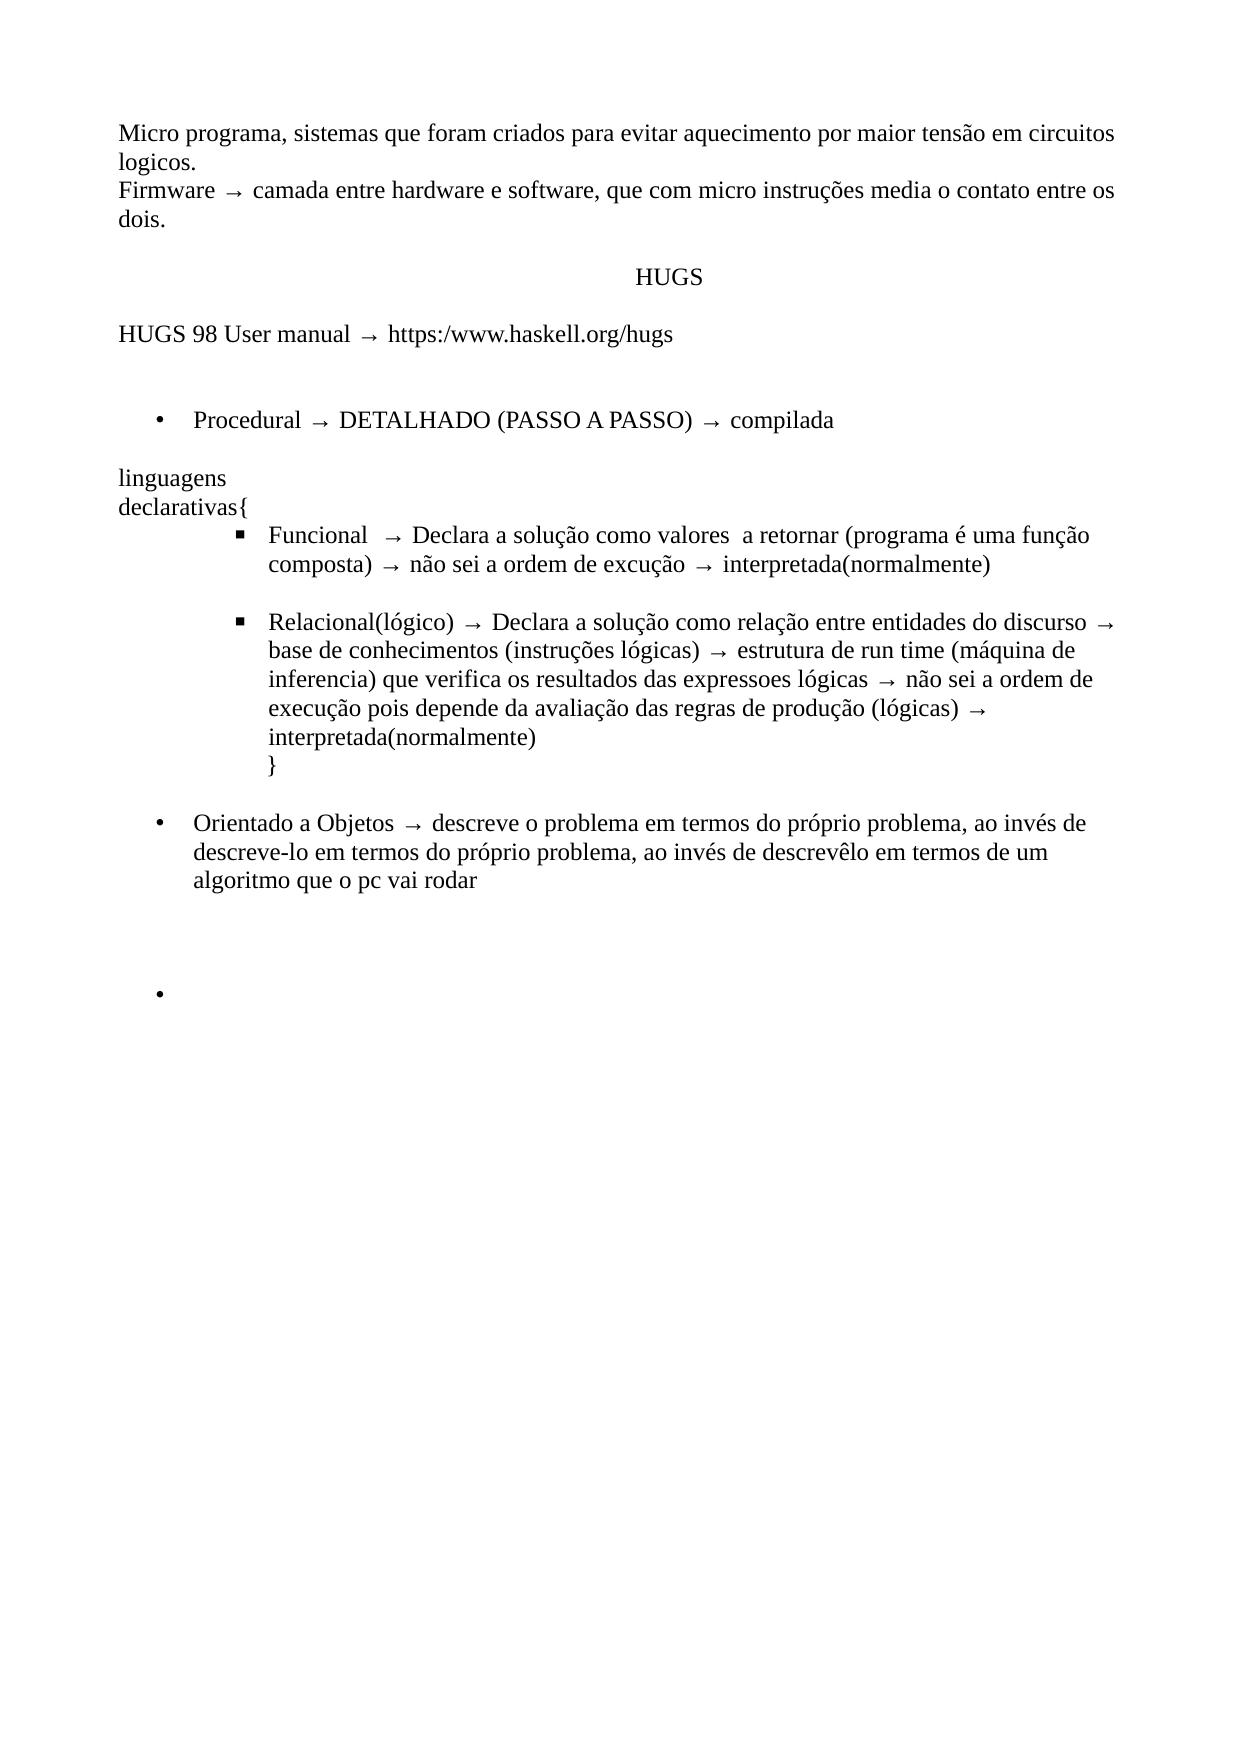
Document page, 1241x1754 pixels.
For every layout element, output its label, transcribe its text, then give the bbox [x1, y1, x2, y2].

list Funcional → Declara a solução como valores a retornar (programa é uma função composta) → não sei a ordem de excução → interpretada(normalmente) [231, 521, 1122, 578]
text linguagens [118, 463, 1122, 492]
list Orientado a Objetos → descreve o problema em termos do próprio problema, ao invés de descreve-lo em termos do próprio problema, ao invés de descrevêlo em termos de um algoritmo que o pc vai rodar [156, 808, 1122, 894]
text } [118, 751, 1122, 779]
list Relacional(lógico) → Declara a solução como relação entre entidades do discurso → base de conhecimentos (instruções lógicas) → estrutura de run time (máquina de inferencia) que verifica os resultados das expressoes lógicas → não sei a ordem de execução pois depende da avaliação das regras de produção (lógicas) → interpretada(normalmente) [231, 607, 1122, 751]
text Micro programa, sistemas que foram criados para evitar aquecimento por maior tensão em circuitos logicos. [118, 118, 1122, 176]
text declarativas{ [118, 492, 1122, 521]
text HUGS 98 User manual → https:/www.haskell.org/hugs [118, 319, 1122, 348]
list Procedural → DETALHADO (PASSO A PASSO) → compilada [156, 406, 1122, 434]
text HUGS [118, 262, 1122, 291]
text Firmware → camada entre hardware e software, que com micro instruções media o contato entre os dois. [118, 176, 1122, 233]
